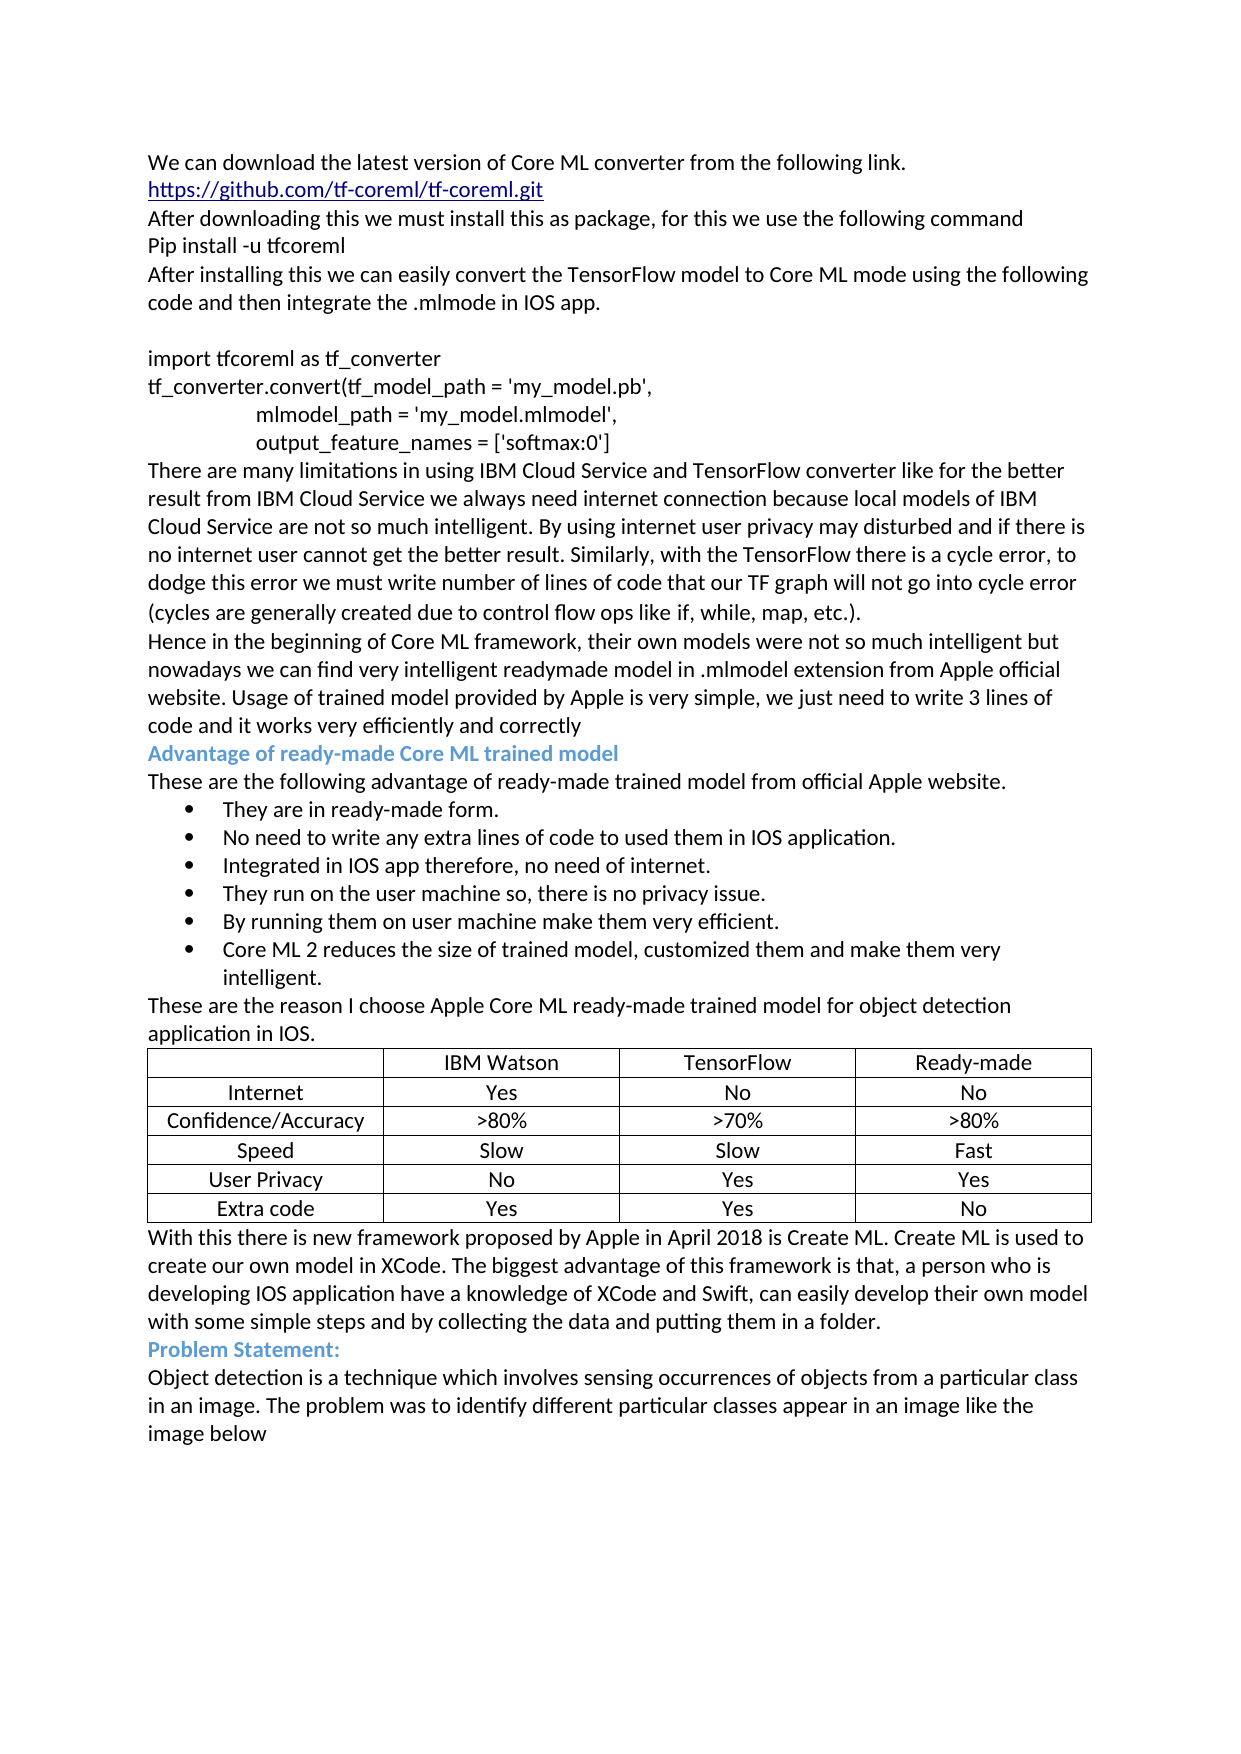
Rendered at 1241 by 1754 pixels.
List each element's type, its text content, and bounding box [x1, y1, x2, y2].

table_header [148, 1049, 383, 1077]
text With this there is new framework proposed by Apple in April 2018 is Create ML. Create ML is used to create our own model in XCode. The biggest advantage of this framework is that, a person who is developing IOS application have a knowledge of XCode and Swift, can easily develop their own model with some simple steps and by collecting the data and putting them in a folder. [148, 1223, 1093, 1335]
text mlmodel_path = 'my_model.mlmodel', [148, 400, 1093, 428]
table_cell No [384, 1165, 619, 1193]
text Problem Statement: [148, 1335, 1093, 1363]
text tf_converter.convert(tf_model_path = 'my_model.pb', [148, 372, 1093, 400]
table_cell Yes [620, 1194, 855, 1222]
list No need to write any extra lines of code to used them in IOS application. [185, 823, 1093, 851]
table_cell >80% [856, 1107, 1091, 1135]
table_cell Slow [384, 1136, 619, 1164]
text Pip install -u tfcoreml [148, 232, 1093, 260]
table_cell >70% [620, 1107, 855, 1135]
table_cell No [856, 1194, 1091, 1222]
text There are many limitations in using IBM Cloud Service and TensorFlow converter like for the better result from IBM Cloud Service we always need internet connection because local models of IBM Cloud Service are not so much intelligent. By using internet user privacy may disturbed and if there is no internet user cannot get the better result. Similarly, with the TensorFlow there is a cycle error, to dodge this error we must write number of lines of code that our TF graph will not go into cycle error (cycles are generally created due to control flow ops like if, while, map, etc.). [148, 456, 1093, 627]
table_cell User Privacy [148, 1165, 383, 1193]
table_cell Fast [856, 1136, 1091, 1164]
text These are the following advantage of ready-made trained model from official Apple website. [148, 767, 1093, 795]
table_cell Yes [620, 1165, 855, 1193]
table_header TensorFlow [620, 1049, 855, 1077]
table_cell No [856, 1078, 1091, 1106]
text import tfcoreml as tf_converter [148, 344, 1093, 372]
table_cell >80% [384, 1107, 619, 1135]
text Object detection is a technique which involves sensing occurrences of objects from a particular class in an image. The problem was to identify different particular classes appear in an image like the image below [148, 1363, 1093, 1447]
table_cell Slow [620, 1136, 855, 1164]
table_header Ready-made [856, 1049, 1091, 1077]
table_header IBM Watson [384, 1049, 619, 1077]
list By running them on user machine make them very efficient. [185, 907, 1093, 935]
table_cell No [620, 1078, 855, 1106]
text After installing this we can easily convert the TensorFlow model to Core ML mode using the following code and then integrate the .mlmode in IOS app. [148, 260, 1093, 316]
text After downloading this we must install this as package, for this we use the following command [148, 204, 1093, 232]
text Advantage of ready-made Core ML trained model [148, 739, 1093, 767]
table_cell Yes [856, 1165, 1091, 1193]
table_cell Internet [148, 1078, 383, 1106]
list They run on the user machine so, there is no privacy issue. [185, 879, 1093, 907]
text output_feature_names = ['softmax:0'] [148, 428, 1093, 456]
text https://github.com/tf-coreml/tf-coreml.git [148, 176, 1093, 204]
table_cell Yes [384, 1194, 619, 1222]
text We can download the latest version of Core ML converter from the following link. [148, 148, 1093, 176]
table_cell Speed [148, 1136, 383, 1164]
table_cell Extra code [148, 1194, 383, 1222]
table_cell Yes [384, 1078, 619, 1106]
list Core ML 2 reduces the size of trained model, customized them and make them very intelligent. [185, 935, 1093, 991]
list Integrated in IOS app therefore, no need of internet. [185, 851, 1093, 879]
text Hence in the beginning of Core ML framework, their own models were not so much intelligent but nowadays we can find very intelligent readymade model in .mlmodel extension from Apple official website. Usage of trained model provided by Apple is very simple, we just need to write 3 lines of code and it works very efficiently and correctly [148, 627, 1093, 739]
list They are in ready-made form. [185, 795, 1093, 823]
text These are the reason I choose Apple Core ML ready-made trained model for object detection application in IOS. [148, 991, 1093, 1047]
table_cell Confidence/Accuracy [148, 1107, 383, 1135]
